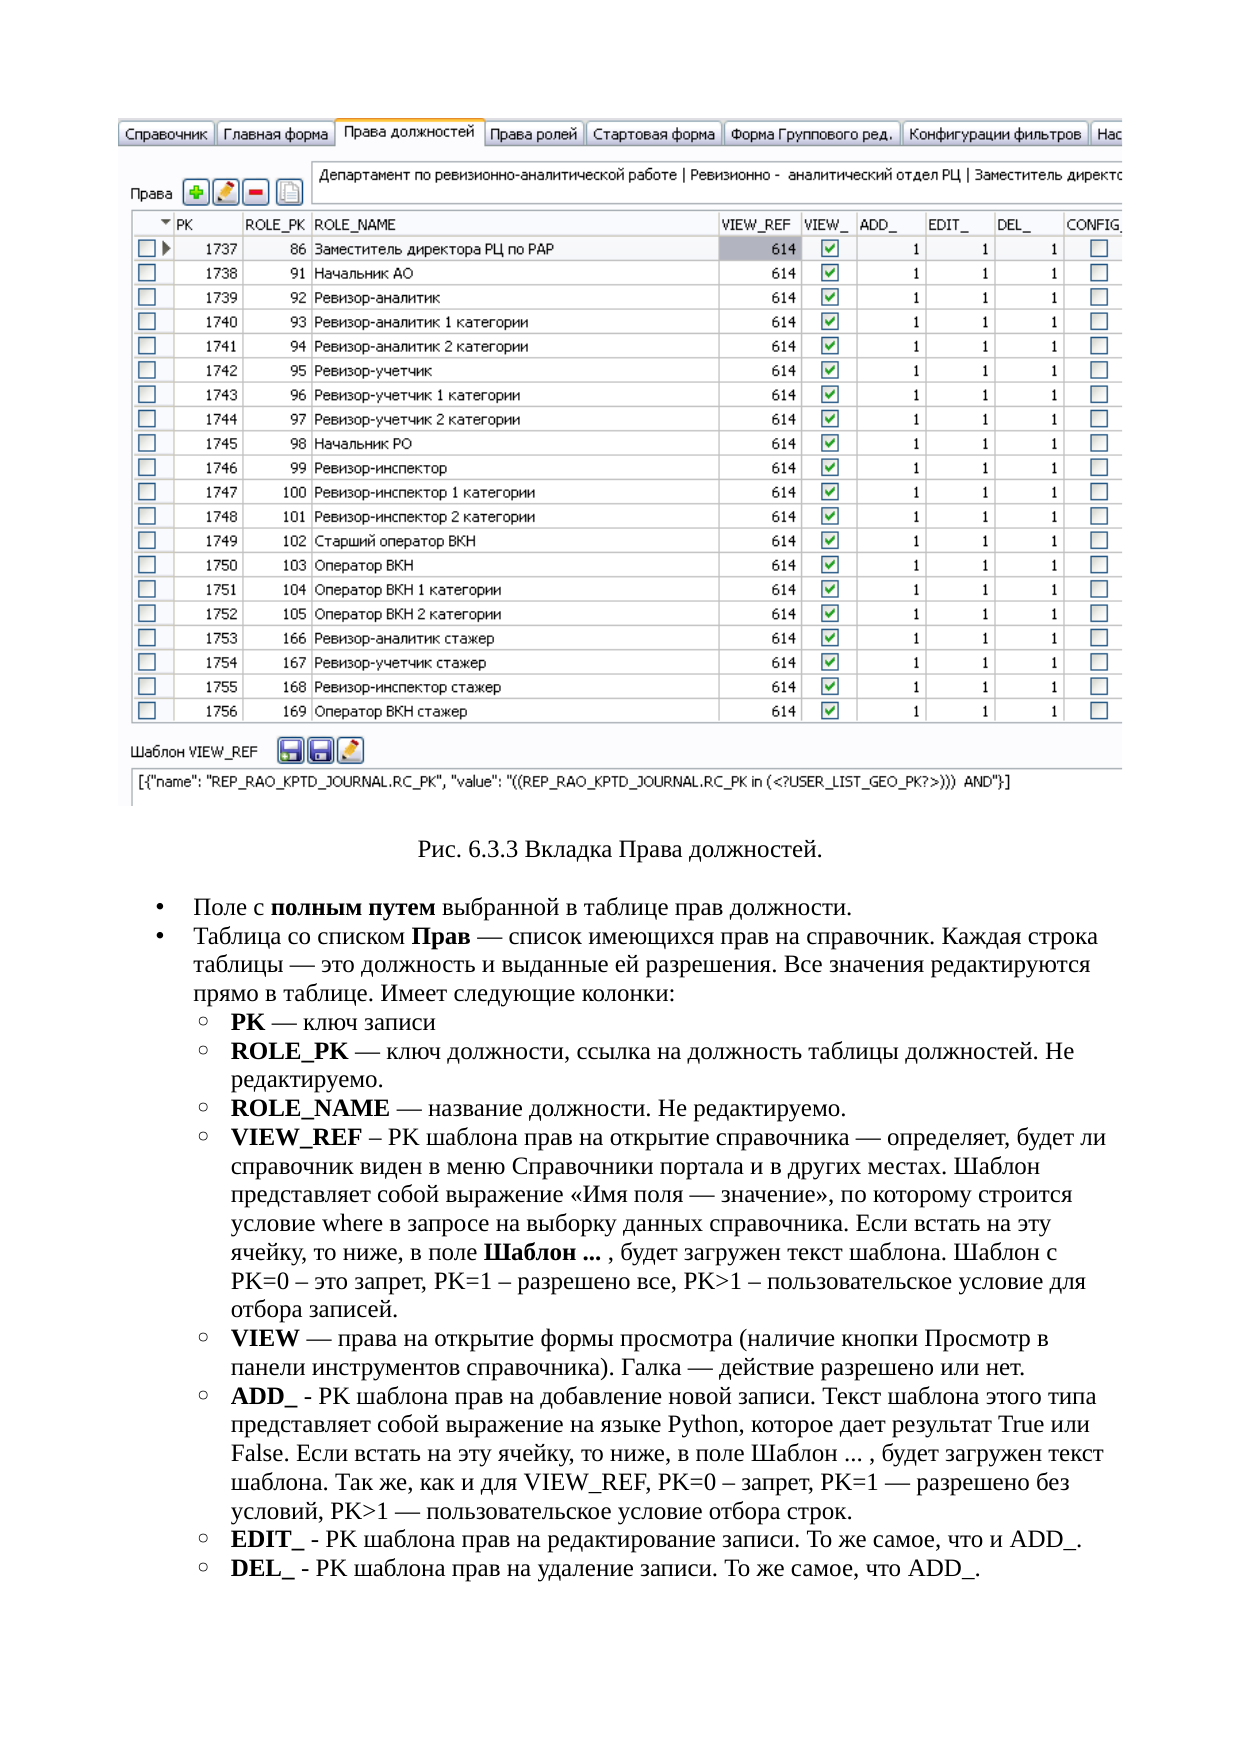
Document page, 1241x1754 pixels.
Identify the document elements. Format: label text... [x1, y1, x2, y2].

list Таблица со списком Прав — список имеющихся прав на справочник. Каждая строка таблицы — это должность и выданные ей разрешения. Все значения редактируются прямо в таблице. Имеет следующие колонки: [156, 921, 1122, 1007]
text Рис. 6.3.3 Вкладка Права должностей. [118, 834, 1122, 863]
list EDIT_ - PK шаблона прав на редактирование записи. То же самое, что и ADD_. [193, 1524, 1122, 1553]
list PK — ключ записи [193, 1007, 1122, 1036]
list VIEW — права на открытие формы просмотра (наличие кнопки Просмотр в панели инструментов справочника). Галка — действие разрешено или нет. [193, 1323, 1122, 1381]
list DEL_ - PK шаблона прав на удаление записи. То же самое, что ADD_. [193, 1553, 1122, 1582]
list ROLE_PK — ключ должности, ссылка на должность таблицы должностей. Не редактируемо. [193, 1036, 1122, 1093]
list Поле с полным путем выбранной в таблице прав должности. [156, 892, 1122, 921]
list ADD_ - PK шаблона прав на добавление новой записи. Текст шаблона этого типа представляет собой выражение на языке Python, которое дает результат True или False. Если встать на эту ячейку, то ниже, в поле Шаблон ... , будет загружен текст шаблона. Так же, как и для VIEW_REF, PK=0 – запрет, PK=1 — разрешено без условий, PK>1 — пользовательское условие отбора строк. [193, 1381, 1122, 1524]
list ROLE_NAME — название должности. Не редактируемо. [193, 1093, 1122, 1122]
list VIEW_REF – PK шаблона прав на открытие справочника — определяет, будет ли справочник виден в меню Справочники портала и в других местах. Шаблон представляет собой выражение «Имя поля — значение», по которому строится условие where в запросе на выборку данных справочника. Если встать на эту ячейку, то ниже, в поле Шаблон ... , будет загружен текст шаблона. Шаблон с PK=0 – это запрет, PK=1 – разрешено все, PK>1 – пользовательское условие для отбора записей. [193, 1122, 1122, 1323]
picture [118, 118, 1123, 806]
